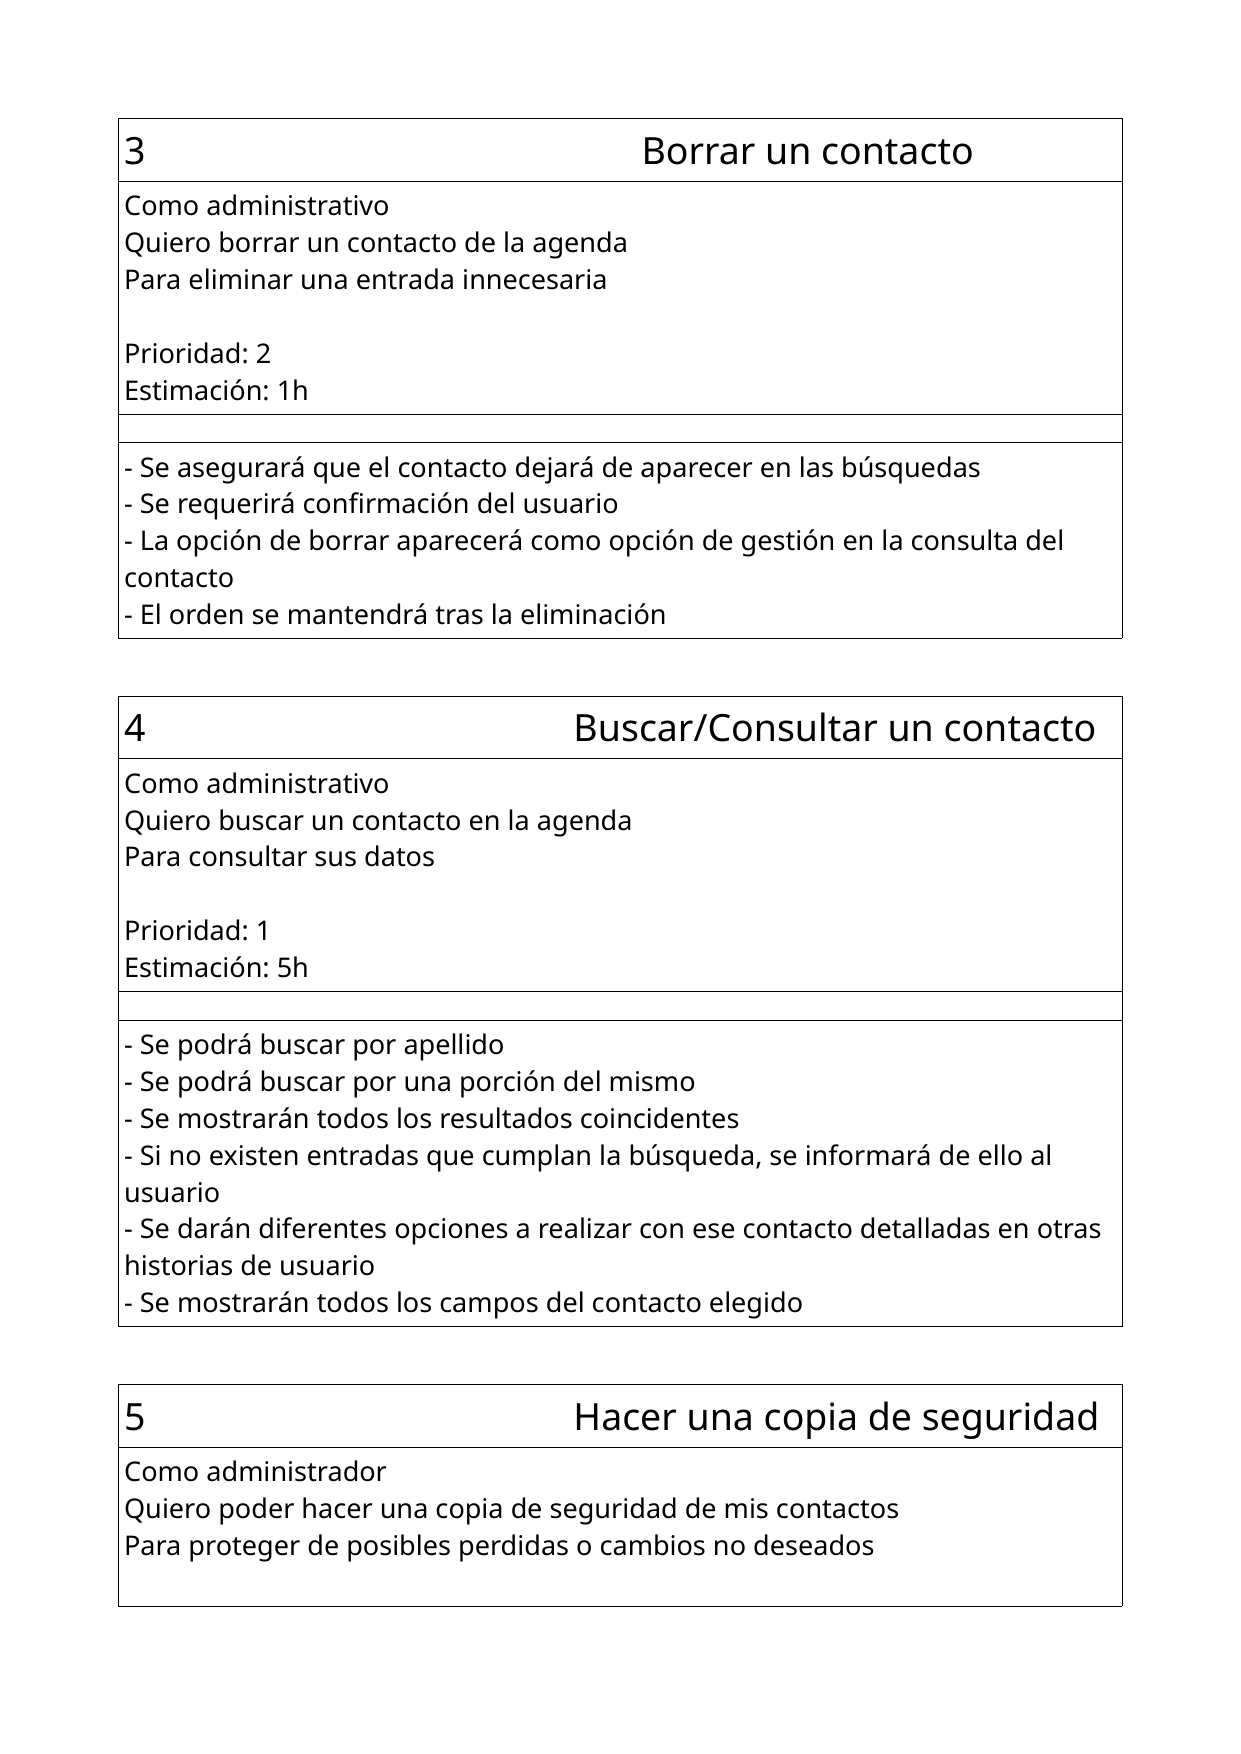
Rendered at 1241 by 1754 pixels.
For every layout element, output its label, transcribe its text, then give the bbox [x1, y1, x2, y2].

table_cell Como administrativo Quiero buscar un contacto en la agenda Para consultar sus datos Prioridad: 1 Estimación: 5h [119, 759, 1122, 991]
table_cell - Se asegurará que el contacto dejará de aparecer en las búsquedas - Se requerirá confirmación del usuario - La opción de borrar aparecerá como opción de gestión en la consulta del contacto - El orden se mantendrá tras la eliminación [119, 443, 1122, 638]
table_cell - Se podrá buscar por apellido - Se podrá buscar por una porción del mismo - Se mostrarán todos los resultados coincidentes - Si no existen entradas que cumplan la búsqueda, se informará de ello al usuario - Se darán diferentes opciones a realizar con ese contacto detalladas en otras historias de usuario - Se mostrarán todos los campos del contacto elegido [119, 1021, 1122, 1326]
table_cell [119, 992, 1122, 1020]
table_cell Como administrativo Quiero borrar un contacto de la agenda Para eliminar una entrada innecesaria Prioridad: 2 Estimación: 1h [119, 182, 1122, 413]
table_header 4 Buscar/Consultar un contacto [119, 697, 1122, 758]
table_header 3 Borrar un contacto [119, 119, 1122, 181]
table_cell Como administrador Quiero poder hacer una copia de seguridad de mis contactos Para proteger de posibles perdidas o cambios no deseados [119, 1448, 1122, 1606]
table_header 5 Hacer una copia de seguridad [119, 1385, 1122, 1447]
table_cell [119, 415, 1122, 442]
